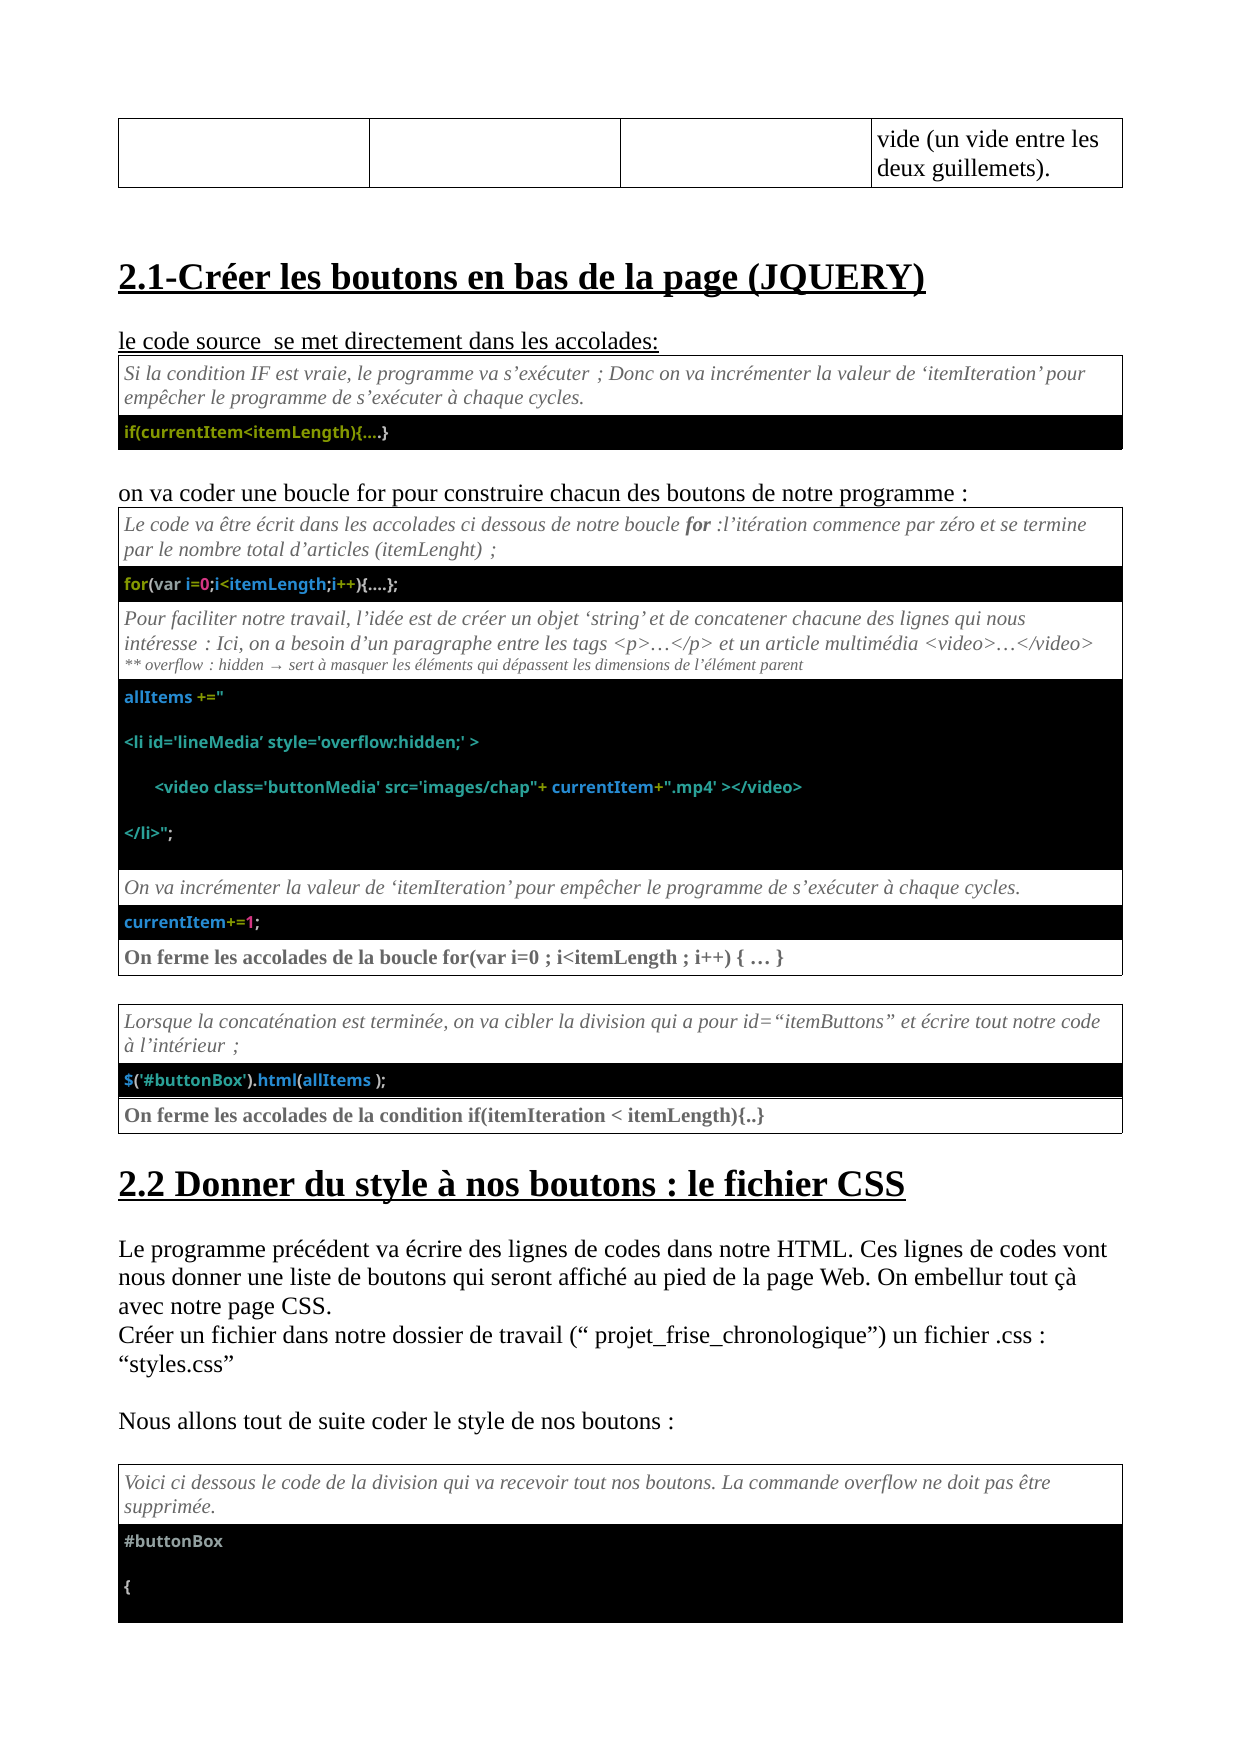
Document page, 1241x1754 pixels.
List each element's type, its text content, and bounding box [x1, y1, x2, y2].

table_cell [119, 119, 369, 187]
table_cell On va incrémenter la valeur de ‘itemIteration’ pour empêcher le programme de s’exécuter à chaque cycles. [119, 870, 1122, 905]
text Nous allons tout de suite coder le style de nos boutons : [118, 1406, 1122, 1435]
table_cell On ferme les accolades de la condition if(itemIteration < itemLength){..} [119, 1099, 1122, 1133]
text Le programme précédent va écrire des lignes de codes dans notre HTML. Ces lignes de codes vont nous donner une liste de boutons qui seront affiché au pied de la page Web. On embellur tout çà avec notre page CSS. [118, 1234, 1122, 1320]
text 2.2 Donner du style à nos boutons : le fichier CSS [118, 1162, 1122, 1205]
text 2.1-Créer les boutons en bas de la page (JQUERY) [118, 254, 1122, 297]
table_cell [621, 119, 871, 187]
table_cell [370, 119, 620, 187]
table_header Lorsque la concaténation est terminée, on va cibler la division qui a pour id=“itemButtons” et écrire tout notre code à l’intérieur ; [119, 1005, 1122, 1063]
table_cell On ferme les accolades de la boucle for(var i=0 ; i<itemLength ; i++) { … } [119, 940, 1122, 974]
table_cell Pour faciliter notre travail, l’idée est de créer un objet ‘string’ et de concatener chacune des lignes qui nous intéresse : Ici, on a besoin d’un paragraphe entre les tags <p>…</p> et un article multimédia <video>…</video> ** overflow : hidden → sert à masquer les éléments qui dépassent les dimensions de l’élément parent [119, 602, 1122, 679]
table_cell currentItem+=1; [119, 906, 1122, 939]
text Créer un fichier dans notre dossier de travail (“ projet_frise_chronologique”) un fichier .css : “styles.css” [118, 1320, 1122, 1377]
table_header Voici ci dessous le code de la division qui va recevoir tout nos boutons. La commande overflow ne doit pas être supprimée. [119, 1465, 1122, 1523]
table_header Le code va être écrit dans les accolades ci dessous de notre boucle for :l’itération commence par zéro et se termine par le nombre total d’articles (itemLenght) ; [119, 508, 1122, 566]
table_cell allItems +=" <li id='lineMedia’ style='overflow:hidden;' > <video class='buttonMedia' src='images/chap"+ currentItem+".mp4' ></video> </li>"; [119, 680, 1122, 869]
table_cell #buttonBox { [119, 1525, 1122, 1622]
text on va coder une boucle for pour construire chacun des boutons de notre programme : [118, 478, 1122, 507]
text le code source se met directement dans les accolades: [118, 326, 1122, 355]
table_cell if(currentItem<itemLength){….} [119, 416, 1122, 449]
table_cell for(var i=0;i<itemLength;i++){....}; [119, 567, 1122, 601]
table_cell vide (un vide entre les deux guillemets). [872, 119, 1122, 187]
table_header Si la condition IF est vraie, le programme va s’exécuter ; Donc on va incrémenter la valeur de ‘itemIteration’ pour empêcher le programme de s’exécuter à chaque cycles. [119, 356, 1122, 415]
table_cell $('#buttonBox').html(allItems ); [119, 1064, 1122, 1097]
